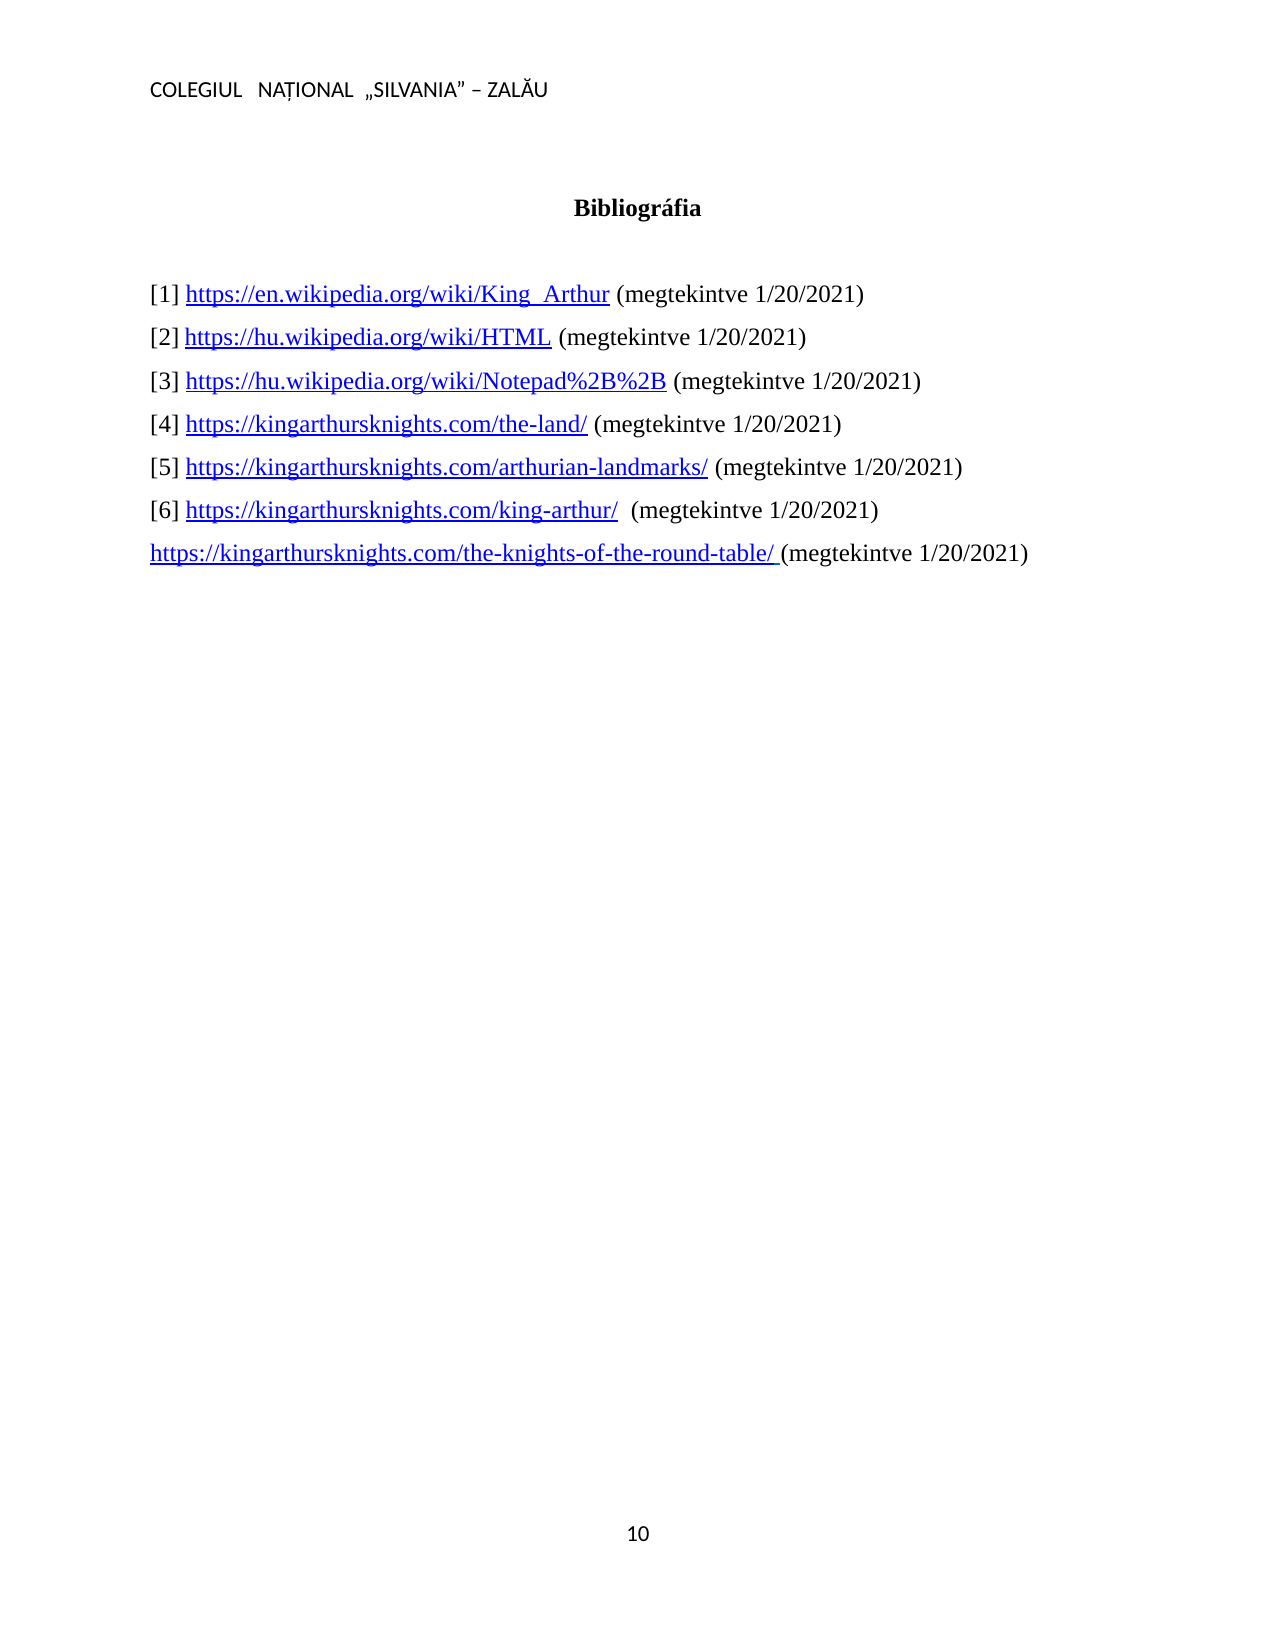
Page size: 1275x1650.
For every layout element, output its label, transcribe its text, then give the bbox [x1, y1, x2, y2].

text [6] https://kingarthursknights.com/king-arthur/ (megtekintve 1/20/2021) [150, 495, 1125, 524]
text [2] https://hu.wikipedia.org/wiki/HTML (megtekintve 1/20/2021) [150, 322, 1125, 352]
text [5] https://kingarthursknights.com/arthurian-landmarks/ (megtekintve 1/20/2021) [150, 452, 1125, 481]
text [1] https://en.wikipedia.org/wiki/King_Arthur (megtekintve 1/20/2021) [150, 279, 1125, 308]
text https://kingarthursknights.com/the-knights-of-the-round-table/ (megtekintve 1/20/2021) [150, 538, 1125, 567]
text [3] https://hu.wikipedia.org/wiki/Notepad%2B%2B (megtekintve 1/20/2021) [150, 366, 1125, 395]
text [4] https://kingarthursknights.com/the-land/ (megtekintve 1/20/2021) [150, 409, 1125, 438]
text Bibliográfia [150, 193, 1125, 222]
